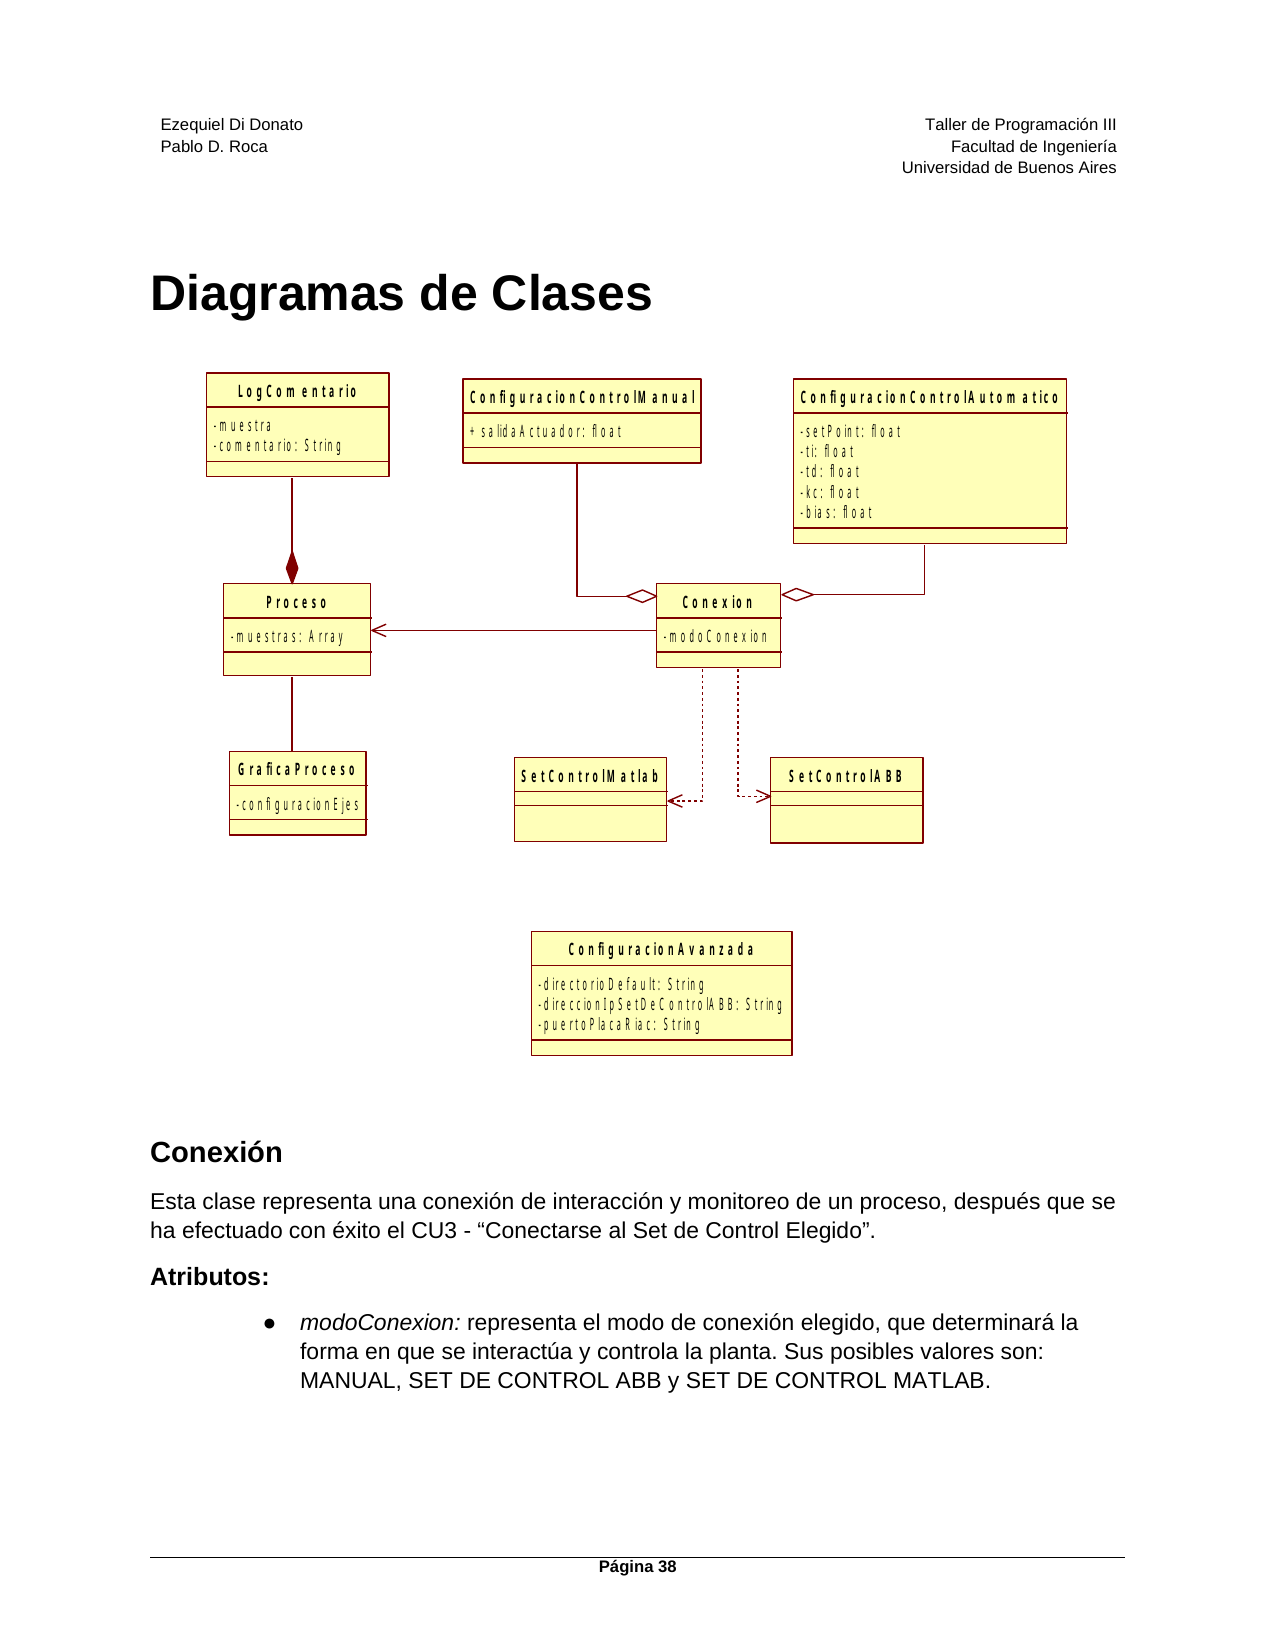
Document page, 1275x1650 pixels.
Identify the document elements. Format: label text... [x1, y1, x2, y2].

subtitle Atributos: [150, 1262, 1125, 1290]
list modoConexion: representa el modo de conexión elegido, que determinará la forma en que se interactúa y controla la planta. Sus posibles valores son: MANUAL, SET DE CONTROL ABB y SET DE CONTROL MATLAB. [262, 1309, 1125, 1394]
subtitle Diagramas de Clases [150, 265, 1125, 321]
text Esta clase representa una conexión de interacción y monitoreo de un proceso, después que se ha efectuado con éxito el CU3 - “Conectarse al Set de Control Elegido”. [150, 1188, 1125, 1243]
subtitle Conexión [150, 1136, 1125, 1169]
